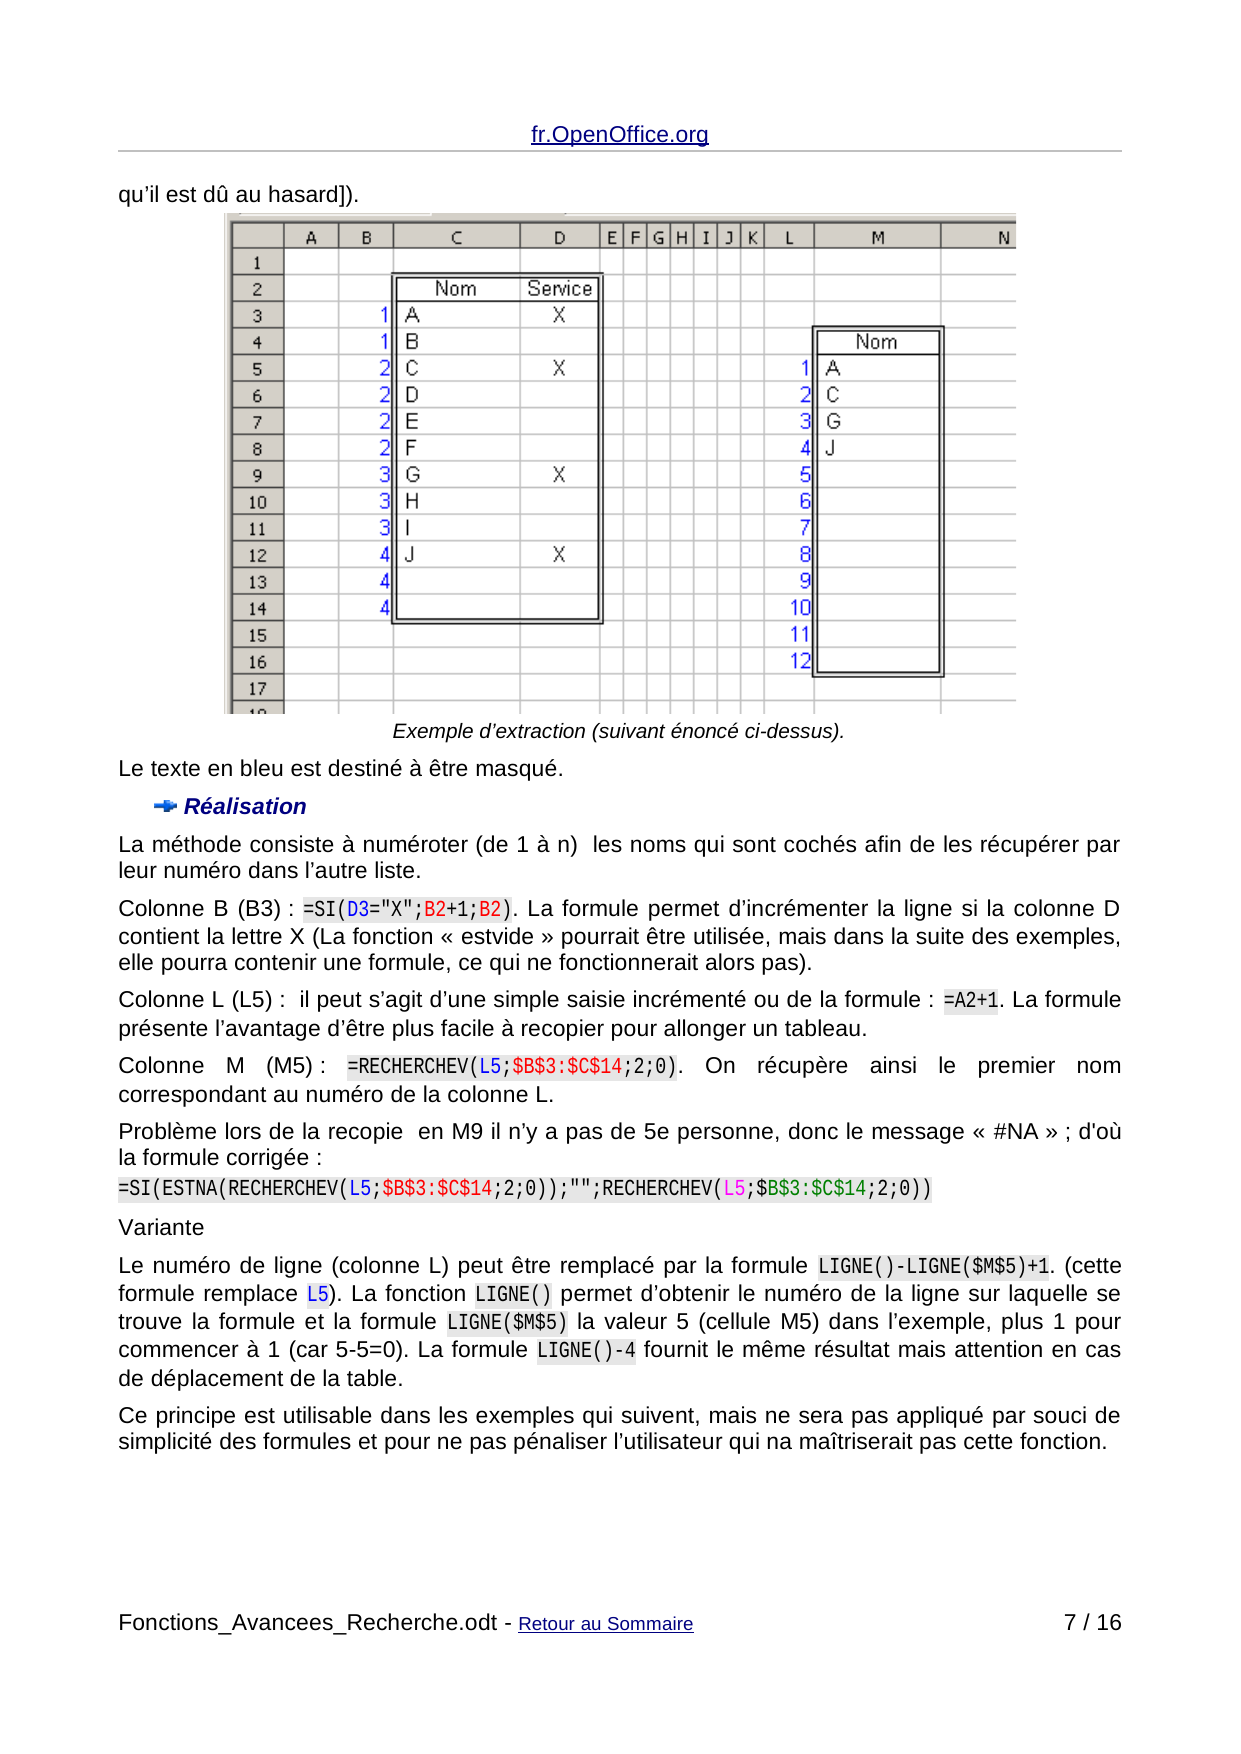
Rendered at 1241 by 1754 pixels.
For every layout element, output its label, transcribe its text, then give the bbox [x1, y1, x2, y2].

text qu’il est dû au hasard]). [118, 182, 1122, 208]
text Colonne M (M5) : =RECHERCHEV(L5;$B$3:$C$14;2;0). On récupère ainsi le premier nom correspondant au numéro de la colonne L. [118, 1053, 1122, 1107]
text La méthode consiste à numéroter (de 1 à n) les noms qui sont cochés afin de les récupérer par leur numéro dans l’autre liste. [118, 831, 1122, 883]
text Exemple d’extraction (suivant énoncé ci-dessus). [118, 719, 1122, 743]
picture [224, 213, 1017, 714]
text =SI(ESTNA(RECHERCHEV(L5;$B$3:$C$14;2;0));"";RECHERCHEV(L5;$B$3:$C$14;2;0)) [932, 1177, 1122, 1203]
text Variante [118, 1214, 1122, 1241]
text Problème lors de la recopie en M9 il n’y a pas de 5e personne, donc le message « #NA » ; d'où la formule corrigée : [118, 1119, 1122, 1171]
subtitle Réalisation [153, 793, 1122, 819]
text Colonne B (B3) : =SI(D3="X";B2+1;B2). La formule permet d’incrémenter la ligne si la colonne D contient la lettre X (La fonction « estvide » pourrait être utilisée, mais dans la suite des exemples, elle pourra contenir une formule, ce qui ne fonctionnerait alors pas). [118, 895, 1122, 975]
text Colonne L (L5) : il peut s’agit d’une simple saisie incrémenté ou de la formule : =A2+1. La formule présente l’avantage d’être plus facile à recopier pour allonger un tableau. [118, 987, 1122, 1041]
picture [154, 800, 177, 812]
text Le texte en bleu est destiné à être masqué. [118, 755, 1122, 781]
text Ce principe est utilisable dans les exemples qui suivent, mais ne sera pas appliqué par souci de simplicité des formules et pour ne pas pénaliser l’utilisateur qui na maîtriserait pas cette fonction. [118, 1403, 1122, 1455]
text Le numéro de ligne (colonne L) peut être remplacé par la formule LIGNE()-LIGNE($M$5)+1. (cette formule remplace L5). La fonction LIGNE() permet d’obtenir le numéro de la ligne sur laquelle se trouve la formule et la formule LIGNE($M$5) la valeur 5 (cellule M5) dans l’exemple, plus 1 pour commencer à 1 (car 5-5=0). La formule LIGNE()-4 fournit le même résultat mais attention en cas de déplacement de la table. [118, 1252, 1122, 1391]
